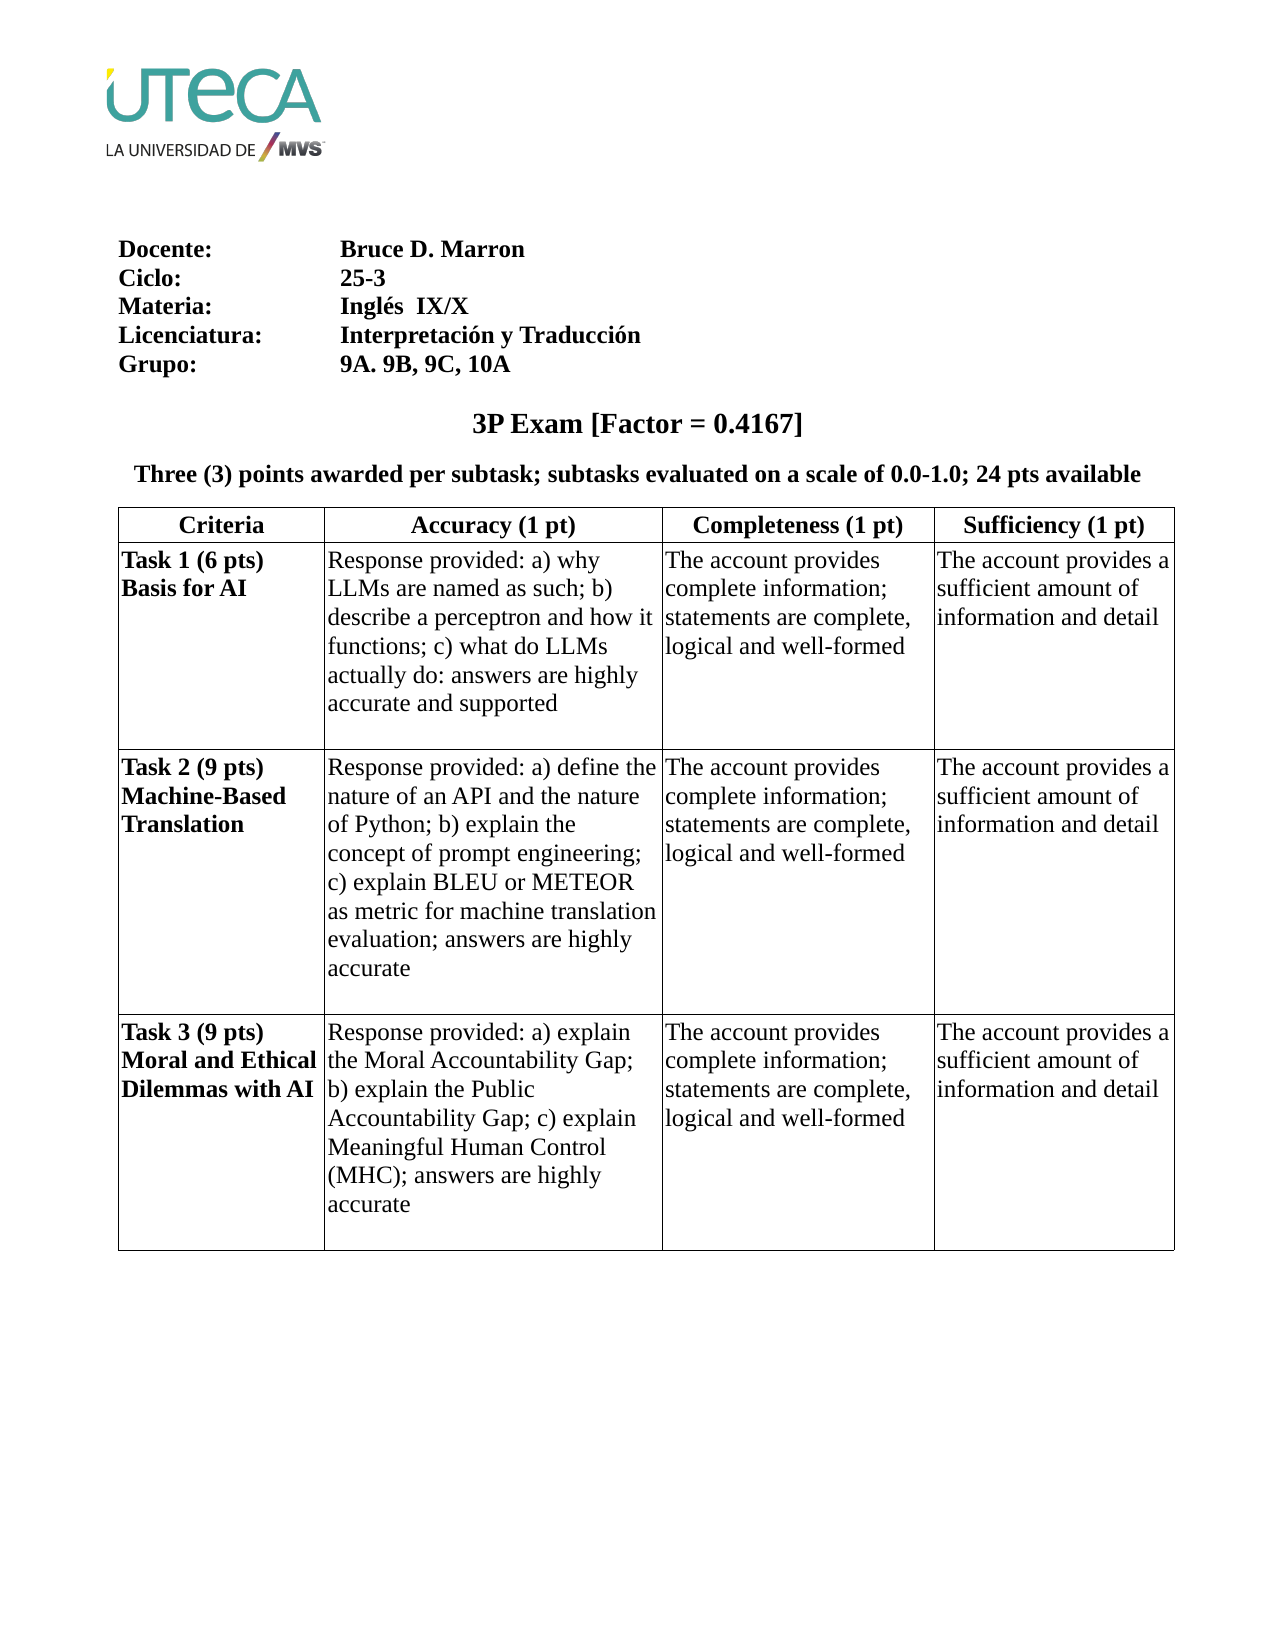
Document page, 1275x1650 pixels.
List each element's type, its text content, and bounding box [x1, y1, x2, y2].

text Docente: Bruce D. Marron [118, 234, 1157, 263]
text Grupo: 9A. 9B, 9C, 10A [118, 349, 1157, 378]
table_cell The account provides a sufficient amount of information and detail [935, 543, 1174, 749]
table_cell Response provided: a) explain the Moral Accountability Gap; b) explain the Public Accountability Gap; c) explain Meaningful Human Control (MHC); answers are highly accurate [325, 1015, 662, 1249]
table_cell Response provided: a) why LLMs are named as such; b) describe a perceptron and how it functions; c) what do LLMs actually do: answers are highly accurate and supported [325, 543, 662, 749]
table_header Sufficiency (1 pt) [935, 508, 1174, 542]
text 3P Exam [Factor = 0.4167] [118, 406, 1157, 440]
table_header Accuracy (1 pt) [325, 508, 662, 542]
picture [104, 64, 328, 166]
table_cell Task 1 (6 pts) Basis for AI [119, 543, 324, 749]
table_cell Task 2 (9 pts) Machine-Based Translation [119, 750, 324, 1014]
table_cell The account provides a sufficient amount of information and detail [935, 750, 1174, 1014]
text Licenciatura: Interpretación y Traducción [118, 320, 1157, 349]
table_header Completeness (1 pt) [663, 508, 934, 542]
text Materia: Inglés IX/X [118, 291, 1157, 320]
table_cell The account provides complete information; statements are complete, logical and well-formed [663, 543, 934, 749]
table_cell The account provides complete information; statements are complete, logical and well-formed [663, 1015, 934, 1249]
table_cell Task 3 (9 pts) Moral and Ethical Dilemmas with AI [119, 1015, 324, 1249]
table_cell The account provides complete information; statements are complete, logical and well-formed [663, 750, 934, 1014]
table_cell The account provides a sufficient amount of information and detail [935, 1015, 1174, 1249]
table_header Criteria [119, 508, 324, 542]
text Ciclo: 25-3 [118, 263, 1157, 291]
text Three (3) points awarded per subtask; subtasks evaluated on a scale of 0.0-1.0; 24 pts available [118, 459, 1157, 488]
table_cell Response provided: a) define the nature of an API and the nature of Python; b) explain the concept of prompt engineering; c) explain BLEU or METEOR as metric for machine translation evaluation; answers are highly accurate [325, 750, 662, 1014]
